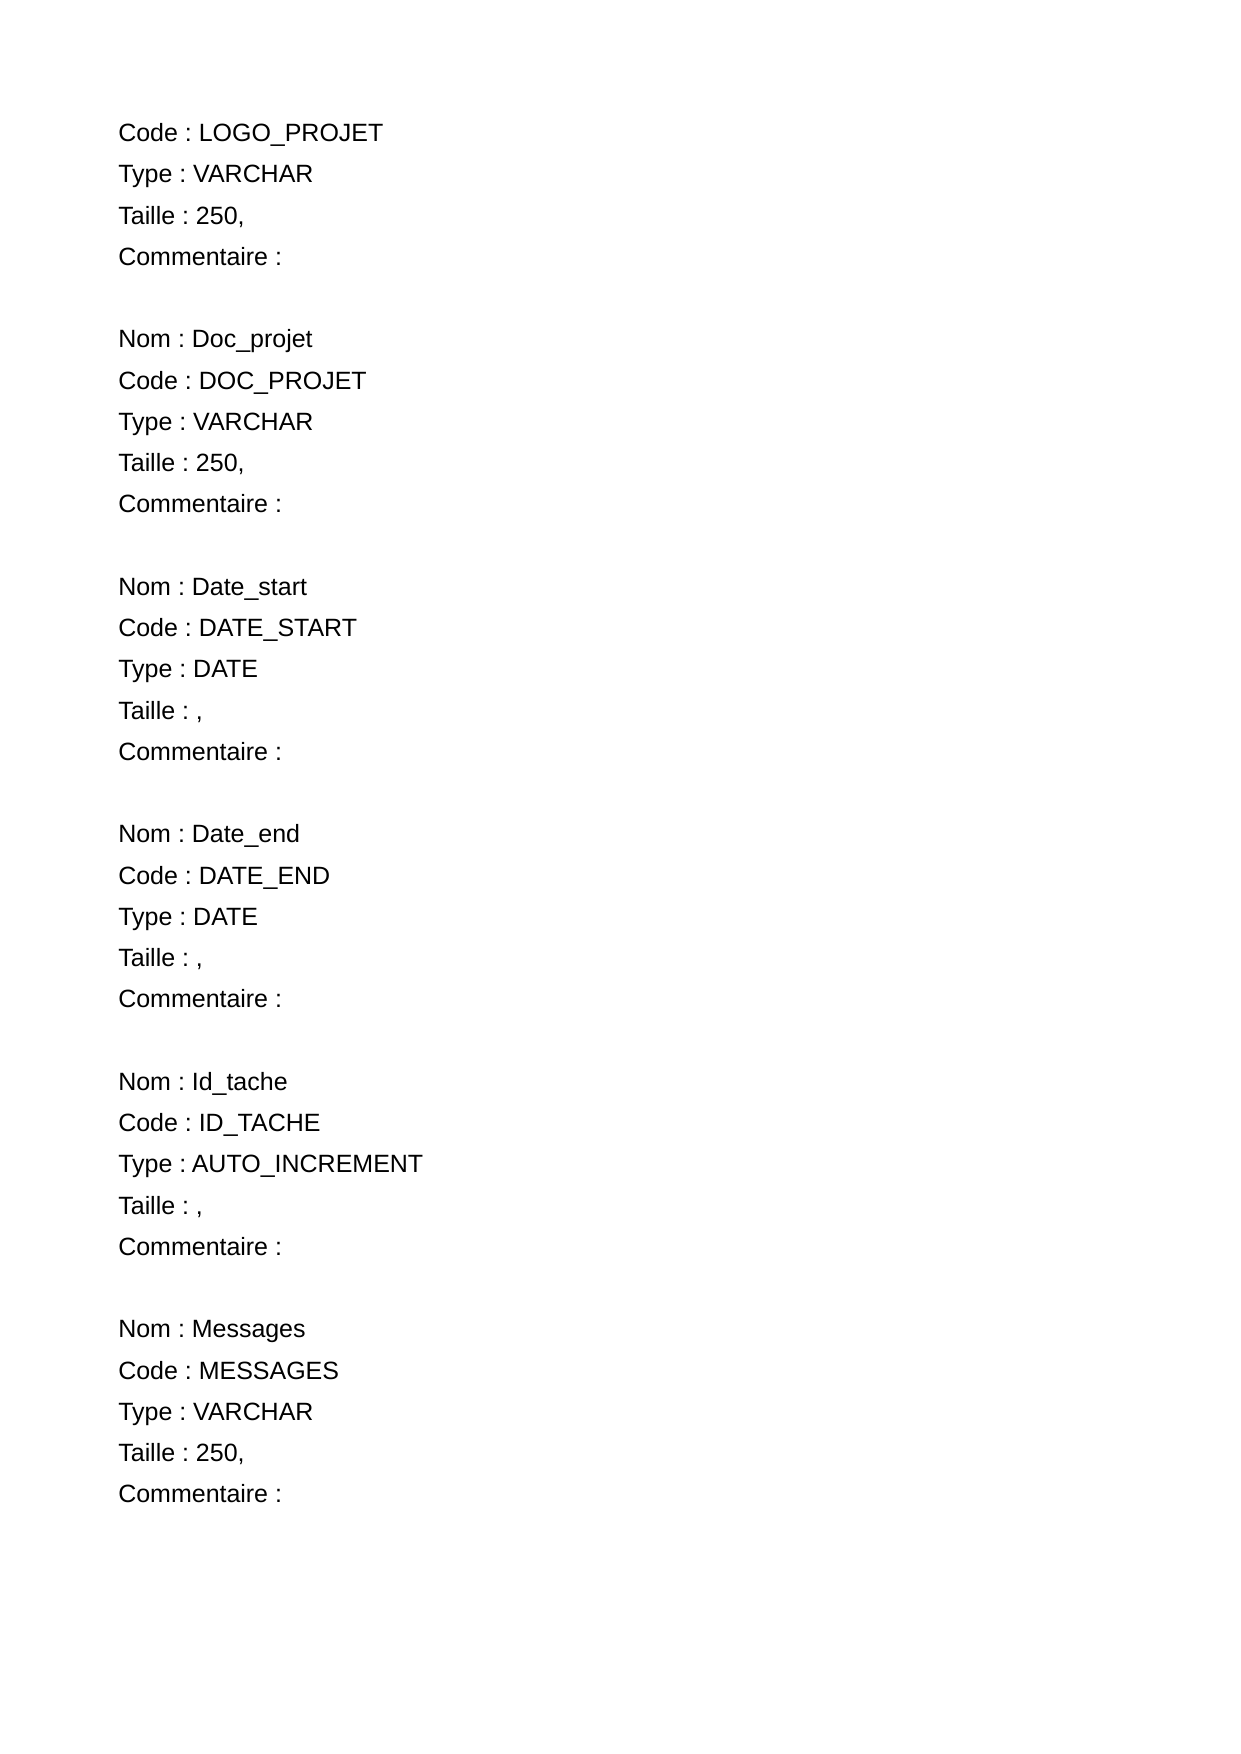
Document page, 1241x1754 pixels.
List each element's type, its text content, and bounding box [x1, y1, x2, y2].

text Nom : Date_start [118, 572, 1122, 601]
text Nom : Messages [118, 1314, 1122, 1343]
text Taille : , [118, 943, 1122, 972]
text Code : DATE_START [118, 613, 1122, 642]
text Code : MESSAGES [118, 1356, 1122, 1384]
text Commentaire : [118, 737, 1122, 766]
text Nom : Id_tache [118, 1067, 1122, 1096]
text Taille : , [118, 1191, 1122, 1219]
text Code : DATE_END [118, 861, 1122, 889]
text Code : ID_TACHE [118, 1108, 1122, 1137]
text Code : LOGO_PROJET [118, 118, 1122, 147]
text Type : VARCHAR [118, 159, 1122, 188]
text Type : DATE [118, 654, 1122, 683]
text Taille : , [118, 696, 1122, 724]
text Taille : 250, [118, 448, 1122, 477]
text Nom : Date_end [118, 819, 1122, 848]
text Type : DATE [118, 902, 1122, 931]
text Type : AUTO_INCREMENT [118, 1149, 1122, 1178]
text Type : VARCHAR [118, 1397, 1122, 1426]
text Type : VARCHAR [118, 407, 1122, 436]
text Commentaire : [118, 489, 1122, 518]
text Commentaire : [118, 984, 1122, 1013]
text Nom : Doc_projet [118, 324, 1122, 353]
text Taille : 250, [118, 201, 1122, 229]
text Commentaire : [118, 242, 1122, 271]
text Taille : 250, [118, 1438, 1122, 1467]
text Commentaire : [118, 1232, 1122, 1261]
text Code : DOC_PROJET [118, 366, 1122, 394]
text Commentaire : [118, 1479, 1122, 1508]
